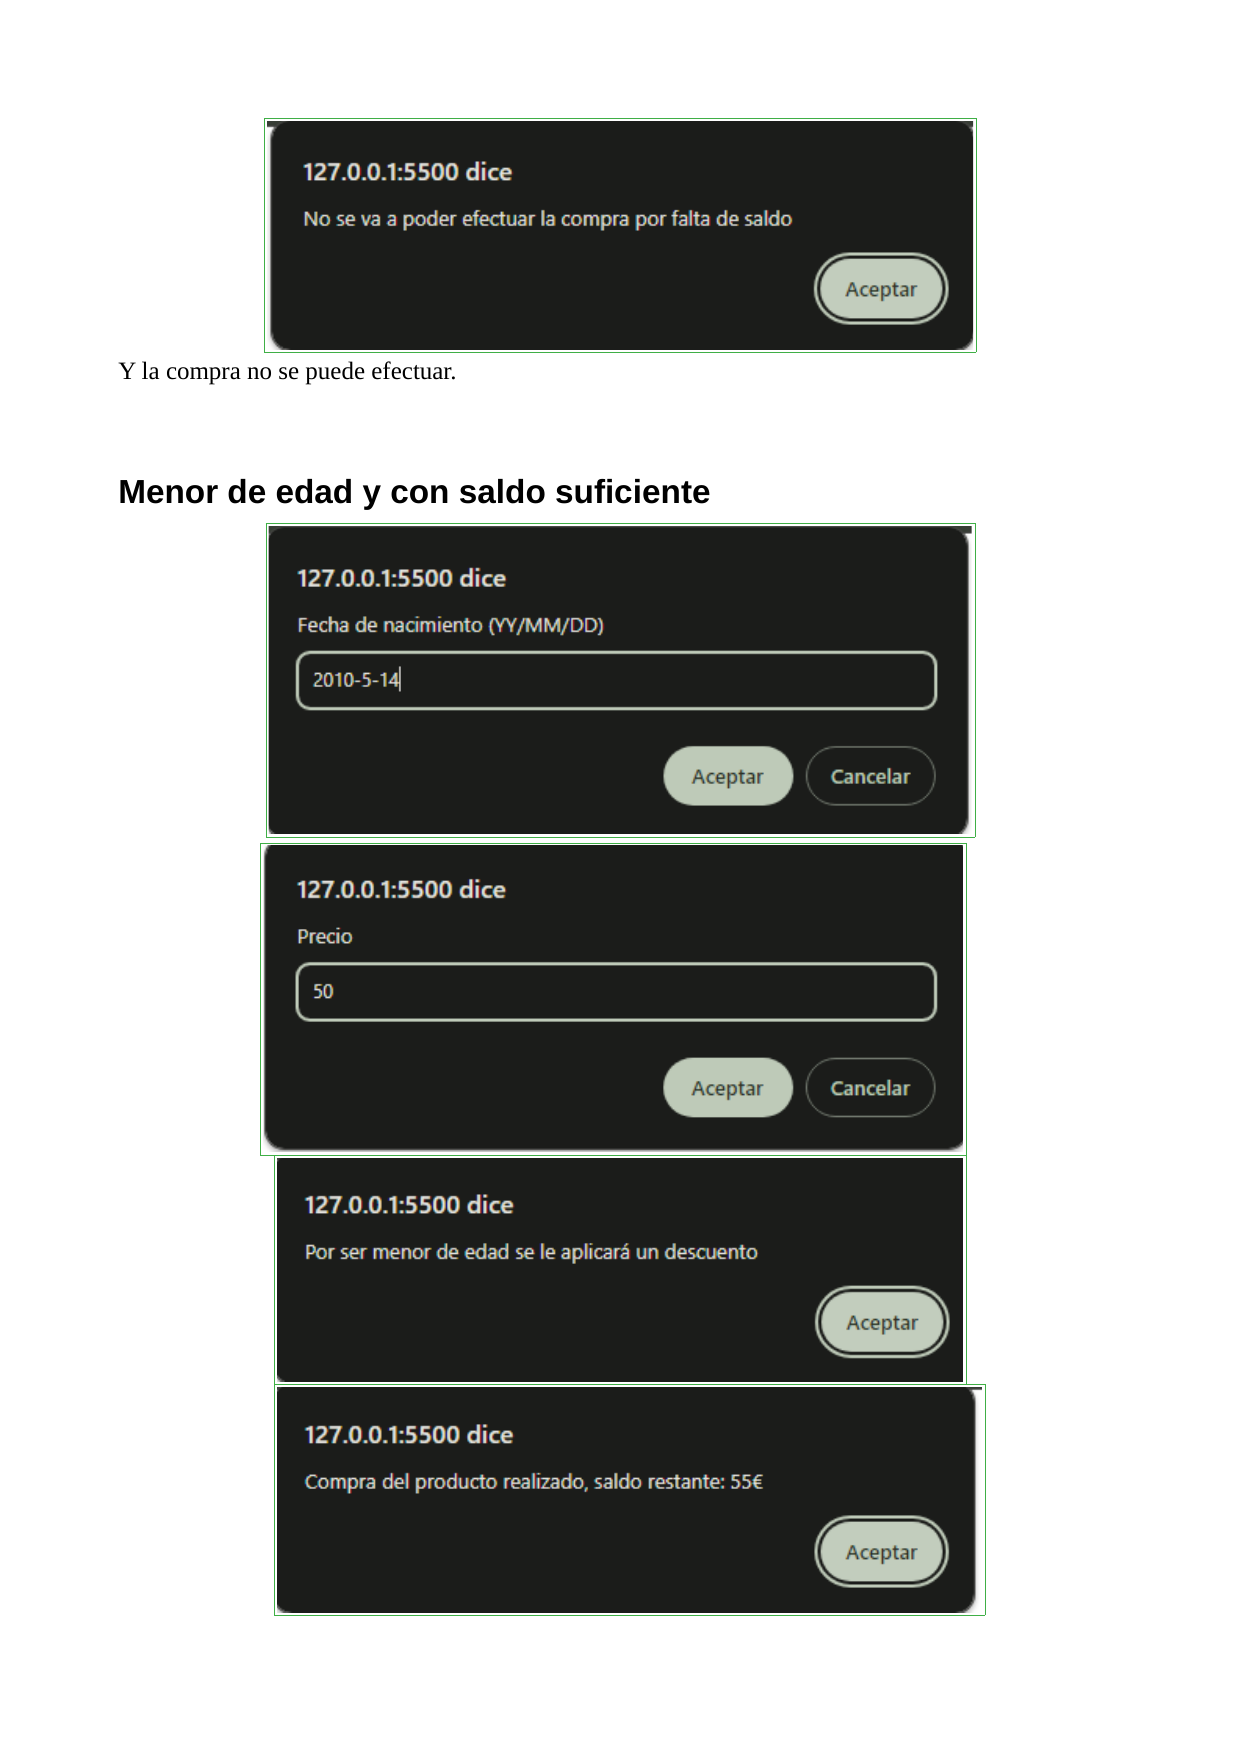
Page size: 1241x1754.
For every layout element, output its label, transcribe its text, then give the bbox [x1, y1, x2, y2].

subtitle Menor de edad y con saldo suficiente [118, 472, 1122, 511]
picture [268, 526, 972, 834]
picture [267, 121, 974, 350]
picture [277, 1158, 963, 1382]
picture [263, 845, 963, 1152]
picture [277, 1387, 982, 1613]
text Y la compra no se puede efectuar. [118, 356, 1122, 385]
